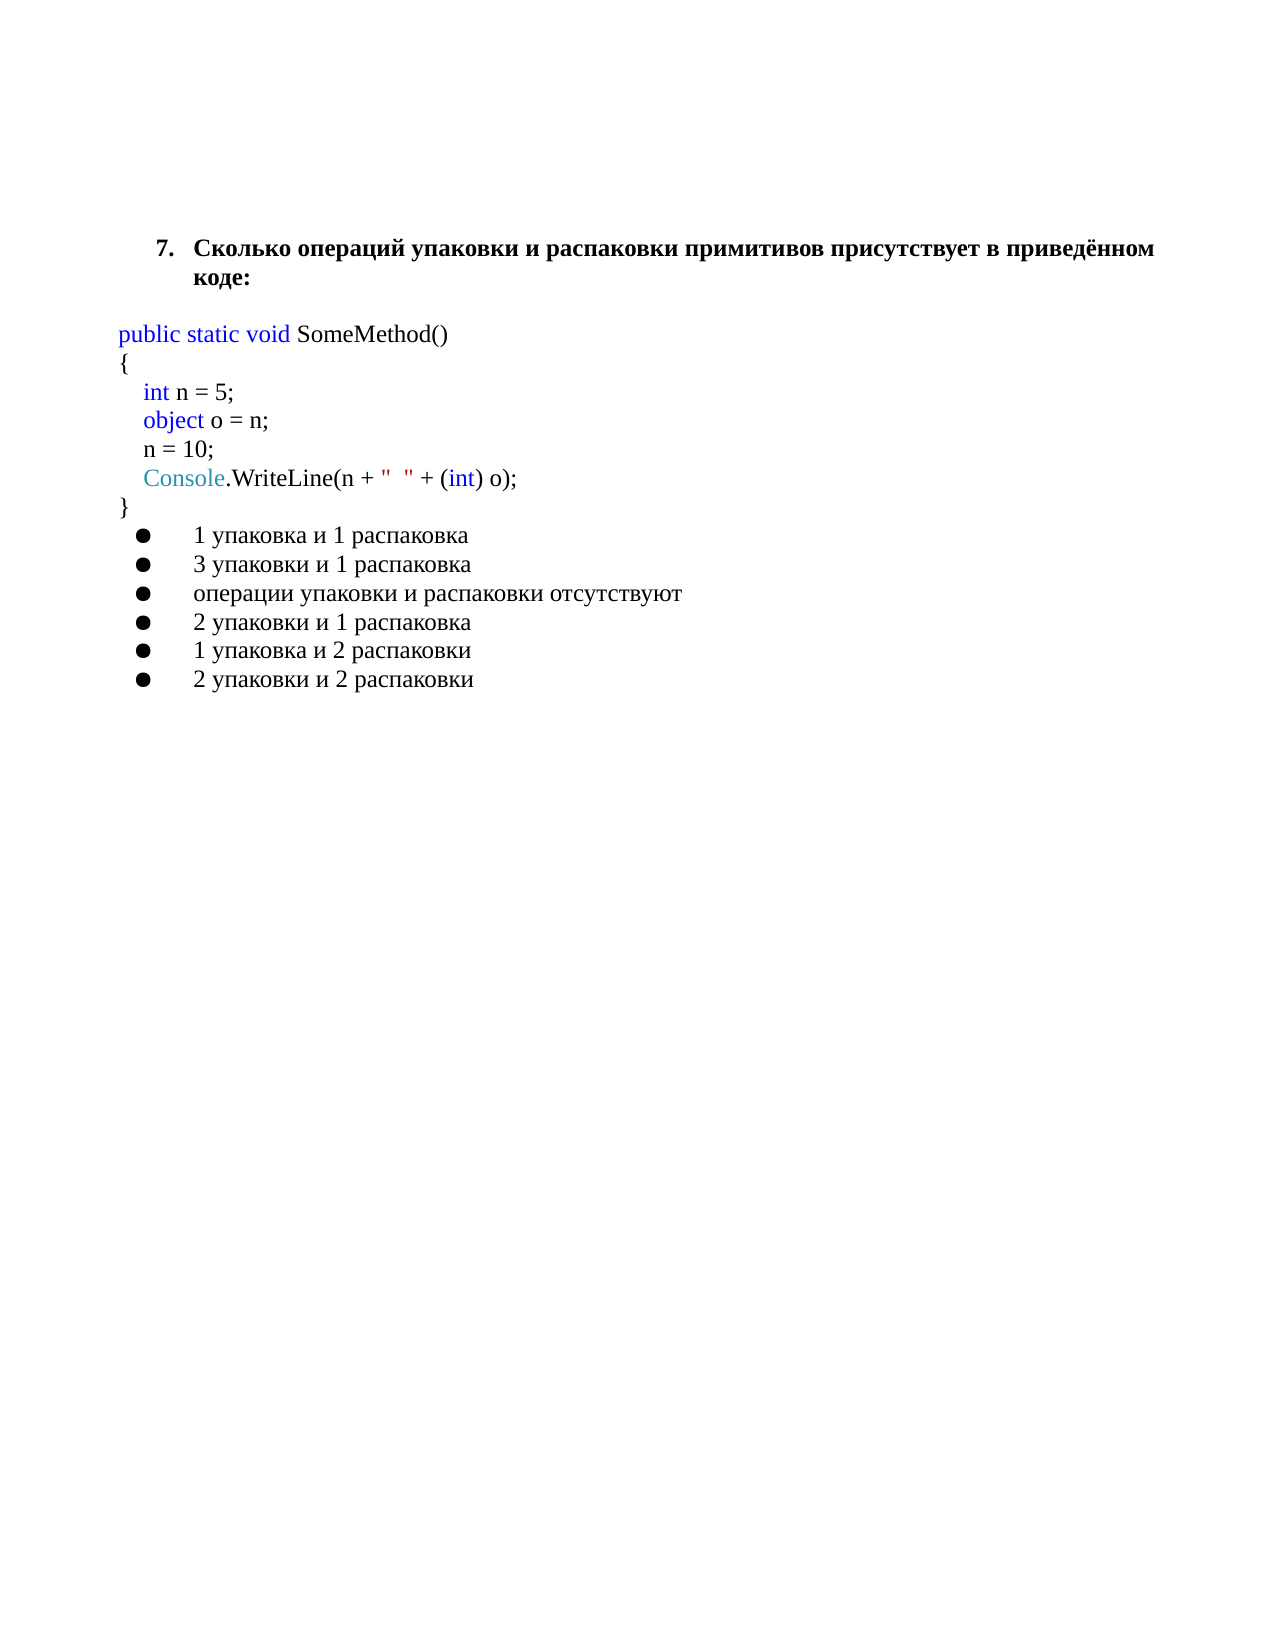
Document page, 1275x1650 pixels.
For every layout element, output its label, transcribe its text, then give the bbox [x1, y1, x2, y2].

list 2 упаковки и 2 распаковки [133, 664, 1157, 693]
text int n = 5; [118, 377, 1157, 406]
text public static void SomeMethod() [118, 319, 1157, 348]
text object o = n; [118, 406, 1157, 434]
list 1 упаковка и 2 распаковки [133, 636, 1157, 664]
text } [118, 492, 1157, 521]
text Console.WriteLine(n + " " + (int) o); [118, 463, 1157, 492]
list 1 упаковка и 1 распаковка [133, 521, 1157, 549]
text n = 10; [118, 434, 1157, 463]
list Сколько операций упаковки и распаковки примитивов присутствует в приведённом коде: [156, 233, 1157, 291]
text { [118, 348, 1157, 377]
list 2 упаковки и 1 распаковка [133, 607, 1157, 636]
list 3 упаковки и 1 распаковка [133, 549, 1157, 578]
list операции упаковки и распаковки отсутствуют [133, 578, 1157, 607]
